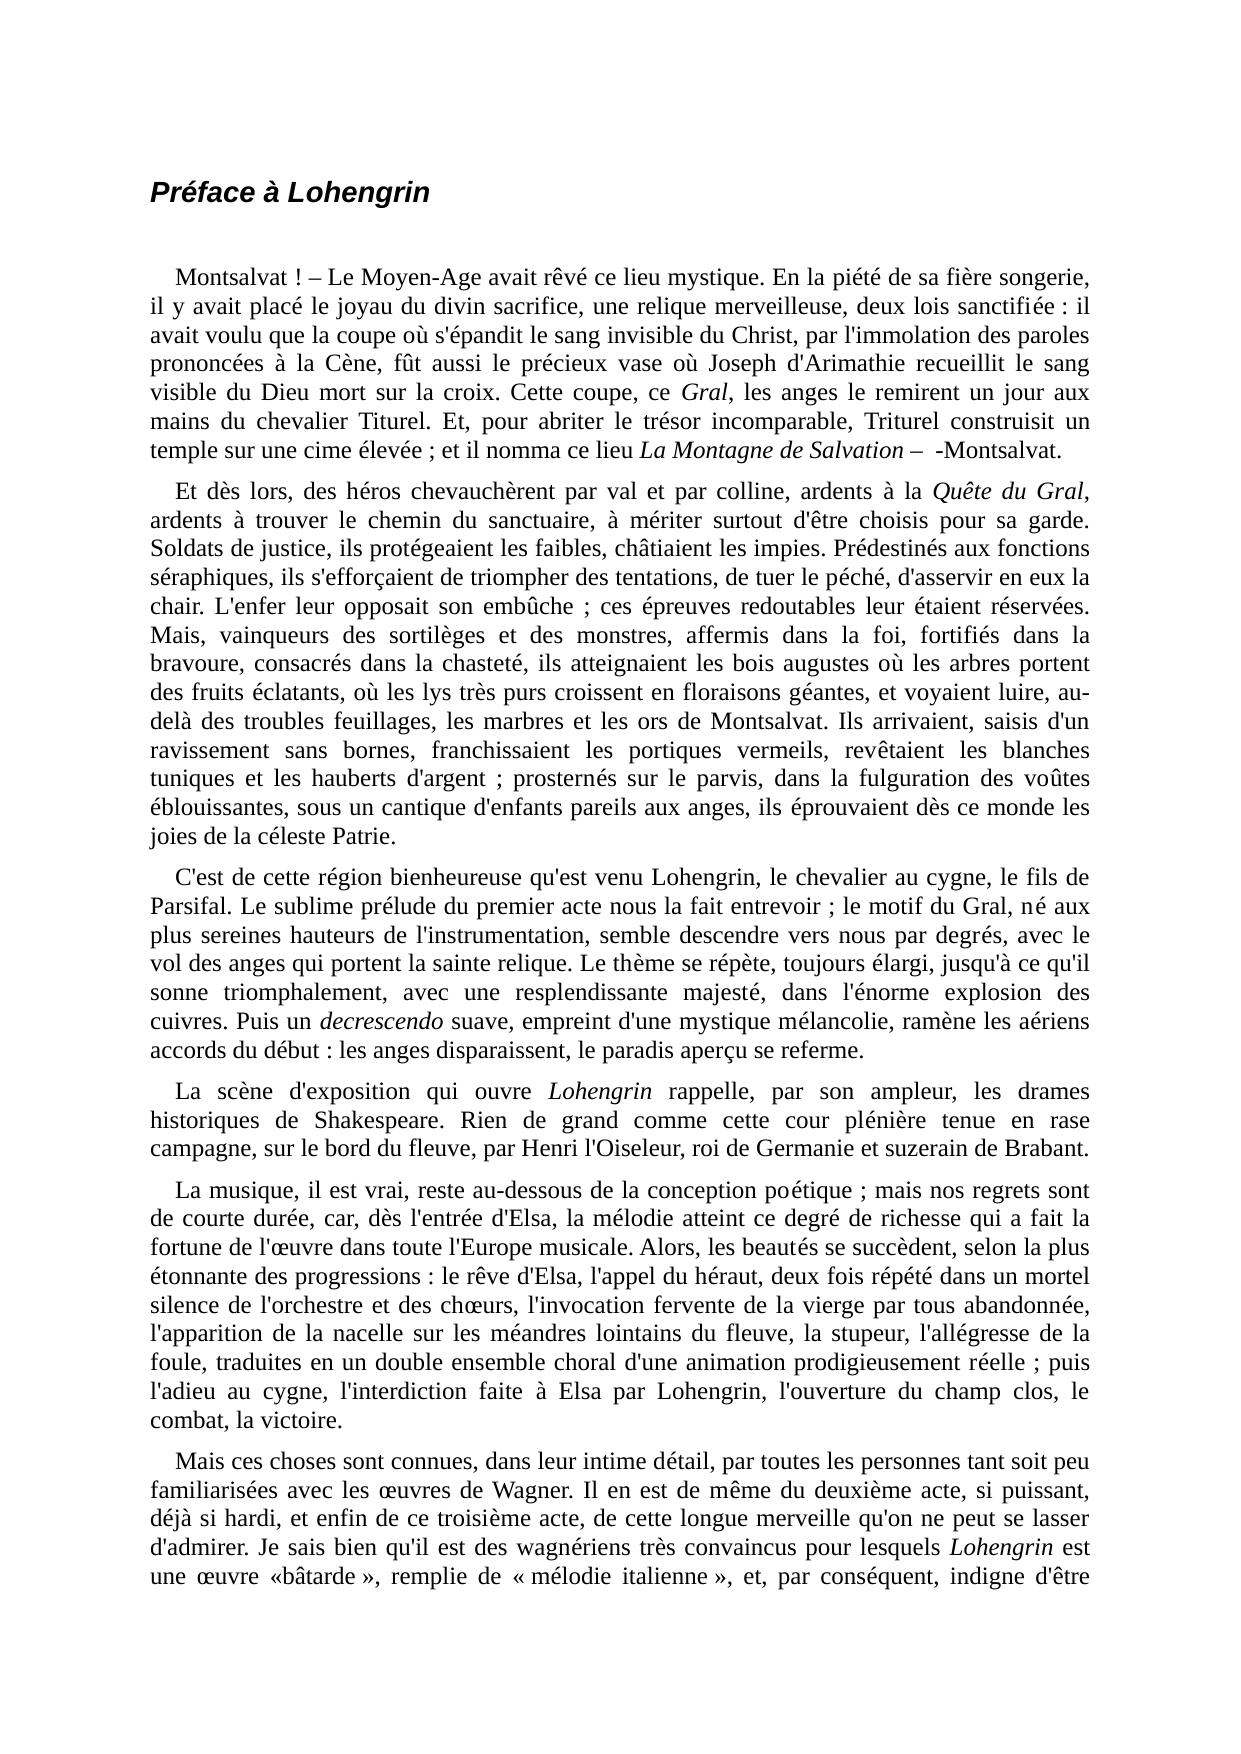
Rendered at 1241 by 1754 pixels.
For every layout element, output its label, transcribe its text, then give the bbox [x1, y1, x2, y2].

text C'est de cette région bienheureuse qu'est venu Lohengrin, le chevalier au cygne, le fils de Parsifal. Le sublime prélude du premier acte nous la fait entrevoir ; le motif du Gral, né aux plus sereines hauteurs de l'instrumentation, semble descendre vers nous par degrés, avec le vol des anges qui portent la sainte relique. Le thème se répète, toujours élargi, jusqu'à ce qu'il sonne triomphalement, avec une resplendissante majesté, dans l'énorme explosion des cuivres. Puis un decrescendo suave, empreint d'une mystique mélancolie, ramène les aériens accords du début : les anges disparaissent, le paradis aperçu se referme. [150, 862, 1090, 1063]
text La musique, il est vrai, reste au-dessous de la conception poétique ; mais nos regrets sont de courte durée, car, dès l'entrée d'Elsa, la mélodie atteint ce degré de richesse qui a fait la fortune de l'œuvre dans toute l'Europe musicale. Alors, les beautés se succèdent, selon la plus étonnante des progressions : le rêve d'Elsa, l'appel du héraut, deux fois répété dans un mortel silence de l'orchestre et des chœurs, l'invocation fervente de la vierge par tous abandonnée, l'apparition de la nacelle sur les méandres lointains du fleuve, la stupeur, l'allégresse de la foule, traduites en un double ensemble choral d'une animation prodigieusement réelle ; puis l'adieu au cygne, l'interdiction faite à Elsa par Lohengrin, l'ouverture du champ clos, le combat, la victoire. [150, 1175, 1090, 1433]
subtitle Préface à Lohengrin [150, 175, 1090, 208]
text Montsalvat ! – Le Moyen-Age avait rêvé ce lieu mystique. En la piété de sa fière songerie, il y avait placé le joyau du divin sacrifice, une relique merveilleuse, deux lois sanctifiée : il avait voulu que la coupe où s'épandit le sang invisible du Christ, par l'immolation des paroles prononcées à la Cène, fût aussi le précieux vase où Joseph d'Arimathie recueillit le sang visible du Dieu mort sur la croix. Cette coupe, ce Gral, les anges le remirent un jour aux mains du chevalier Titurel. Et, pour abriter le trésor incomparable, Triturel construisit un temple sur une cime élevée ; et il nomma ce lieu La Montagne de Salvation – -Montsalvat. [150, 262, 1090, 463]
text Mais ces choses sont connues, dans leur intime détail, par toutes les personnes tant soit peu familiarisées avec les œuvres de Wagner. Il en est de même du deuxième acte, si puissant, déjà si hardi, et enfin de ce troisième acte, de cette longue merveille qu'on ne peut se lasser d'admirer. Je sais bien qu'il est des wagnériens très convaincus pour lesquels Lohengrin est une œuvre «bâtarde », remplie de « mélodie italienne », et, par conséquent, indigne d'être [150, 1446, 1090, 1590]
text La scène d'exposition qui ouvre Lohengrin rappelle, par son ampleur, les drames historiques de Shakespeare. Rien de grand comme cette cour plénière tenue en rase campagne, sur le bord du fleuve, par Henri l'Oiseleur, roi de Germanie et suzerain de Brabant. [150, 1076, 1090, 1162]
text Et dès lors, des héros chevauchèrent par val et par colline, ardents à la Quête du Gral, ardents à trouver le chemin du sanctuaire, à mériter surtout d'être choisis pour sa garde. Soldats de justice, ils protégeaient les faibles, châtiaient les impies. Prédestinés aux fonctions séraphiques, ils s'efforçaient de triompher des tentations, de tuer le péché, d'asservir en eux la chair. L'enfer leur opposait son embûche ; ces épreuves redoutables leur étaient réservées. Mais, vainqueurs des sortilèges et des monstres, affermis dans la foi, fortifiés dans la bravoure, consacrés dans la chasteté, ils atteignaient les bois augustes où les arbres portent des fruits éclatants, où les lys très purs croissent en floraisons géantes, et voyaient luire, au-delà des troubles feuillages, les marbres et les ors de Montsalvat. Ils arrivaient, saisis d'un ravissement sans bornes, franchissaient les portiques vermeils, revêtaient les blanches tuniques et les hauberts d'argent ; prosternés sur le parvis, dans la fulguration des voûtes éblouissantes, sous un cantique d'enfants pareils aux anges, ils éprouvaient dès ce monde les joies de la céleste Patrie. [150, 476, 1090, 850]
